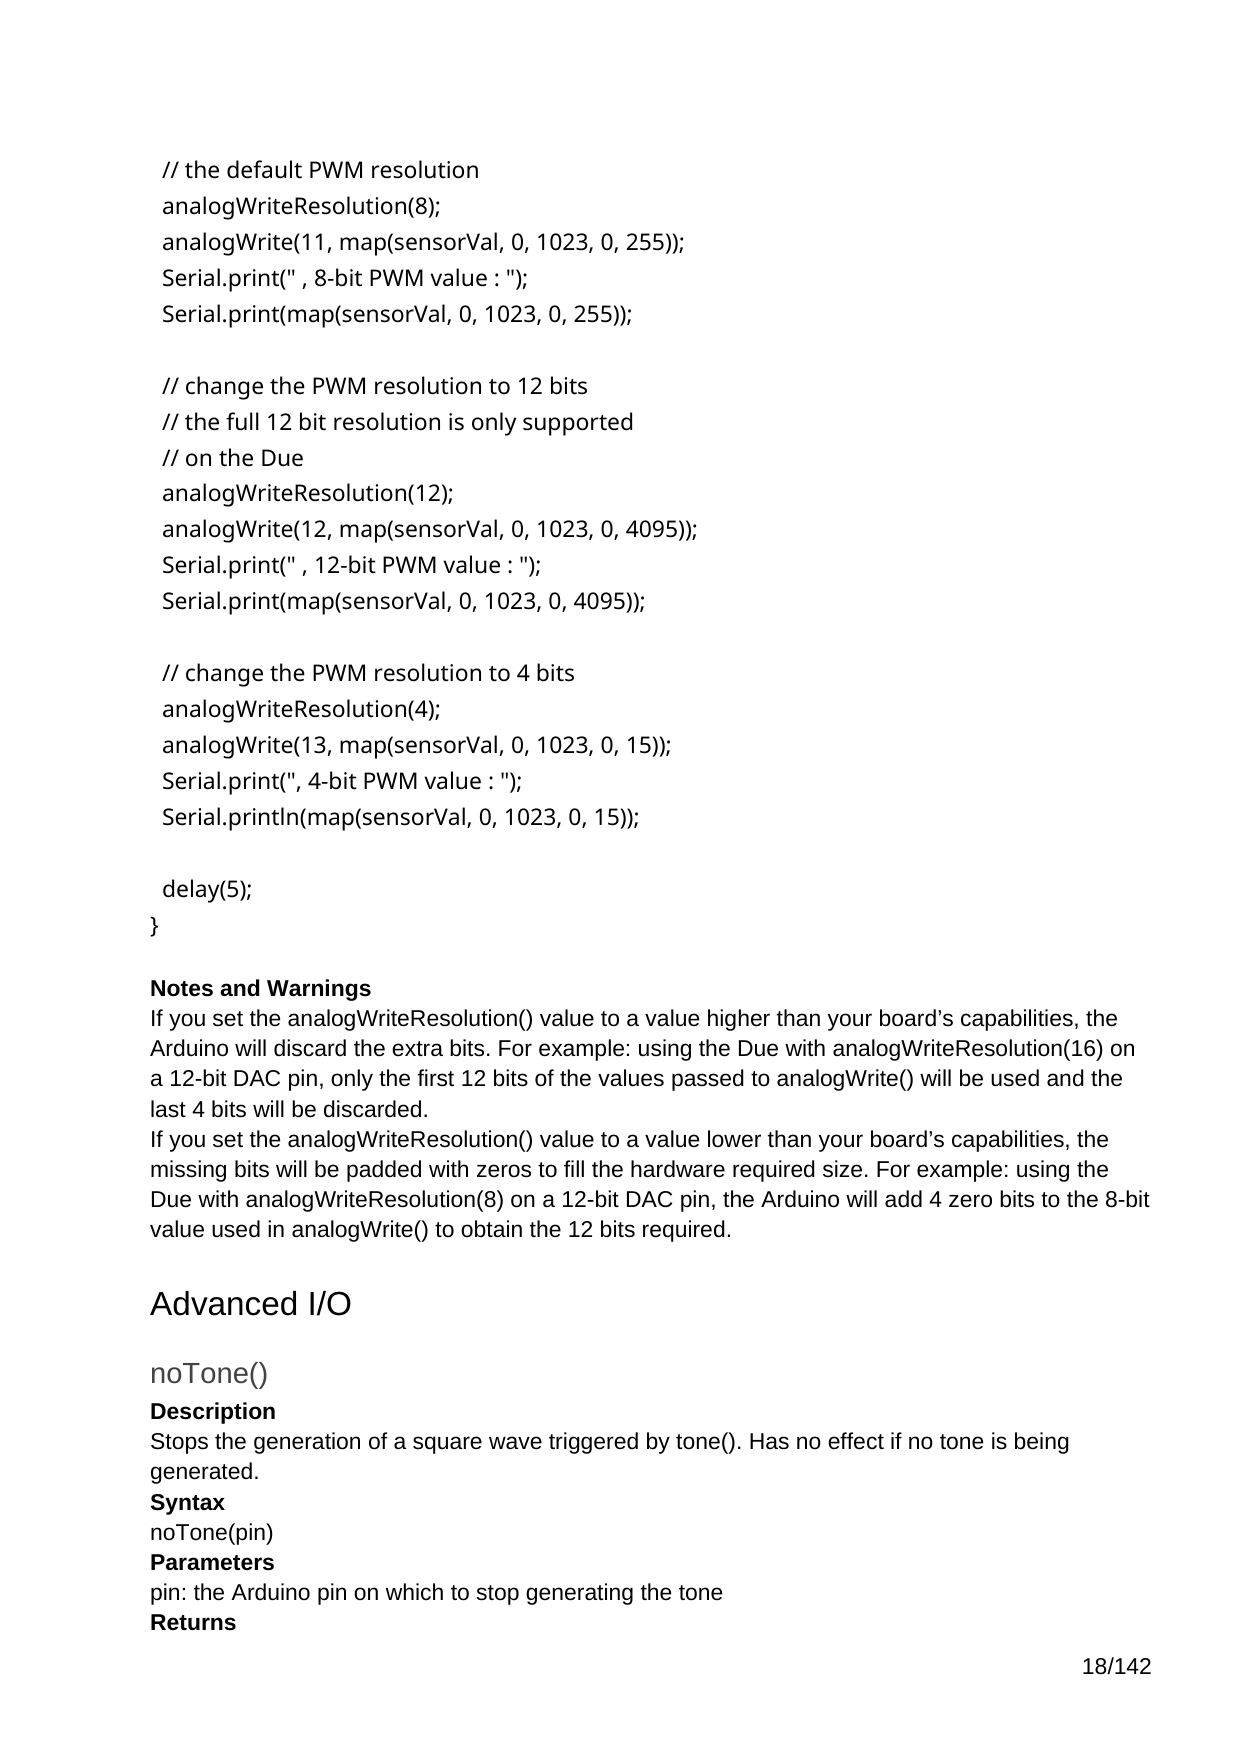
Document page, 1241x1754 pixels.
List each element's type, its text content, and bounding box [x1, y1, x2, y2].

text Serial.println(map(sensorVal, 0, 1023, 0, 15)); [150, 801, 1152, 832]
text // the default PWM resolution [150, 154, 1152, 185]
text noTone(pin) [150, 1519, 1152, 1545]
text analogWrite(13, map(sensorVal, 0, 1023, 0, 15)); [150, 729, 1152, 760]
text Serial.print(map(sensorVal, 0, 1023, 0, 255)); [150, 298, 1152, 329]
text Serial.print(" , 12-bit PWM value : "); [150, 549, 1152, 581]
subtitle Advanced I/O [150, 1284, 1152, 1323]
text Description [150, 1398, 1152, 1424]
text Serial.print(", 4-bit PWM value : "); [150, 765, 1152, 796]
text // the full 12 bit resolution is only supported [150, 406, 1152, 437]
text Syntax [150, 1488, 1152, 1515]
text analogWriteResolution(8); [150, 190, 1152, 221]
text analogWriteResolution(4); [150, 693, 1152, 724]
text Stops the generation of a square wave triggered by tone(). Has no effect if no tone is being generated. [150, 1428, 1152, 1484]
text // change the PWM resolution to 12 bits [150, 369, 1152, 401]
text Returns [150, 1609, 1152, 1636]
subtitle noTone() [150, 1356, 1152, 1389]
text Serial.print(" , 8-bit PWM value : "); [150, 262, 1152, 293]
text } [150, 909, 1152, 940]
text If you set the analogWriteResolution() value to a value higher than your board’s capabilities, the Arduino will discard the extra bits. For example: using the Due with analogWriteResolution(16) on a 12-bit DAC pin, only the first 12 bits of the values passed to analogWrite() will be used and the last 4 bits will be discarded. [150, 1005, 1152, 1122]
text pin: the Arduino pin on which to stop generating the tone [150, 1579, 1152, 1605]
text analogWriteResolution(12); [150, 477, 1152, 509]
text // change the PWM resolution to 4 bits [150, 657, 1152, 688]
text If you set the analogWriteResolution() value to a value lower than your board’s capabilities, the missing bits will be padded with zeros to fill the hardware required size. For example: using the Due with analogWriteResolution(8) on a 12-bit DAC pin, the Arduino will add 4 zero bits to the 8-bit value used in analogWrite() to obtain the 12 bits required. [150, 1126, 1152, 1243]
text Serial.print(map(sensorVal, 0, 1023, 0, 4095)); [150, 585, 1152, 616]
text analogWrite(11, map(sensorVal, 0, 1023, 0, 255)); [150, 226, 1152, 257]
text // on the Due [150, 441, 1152, 473]
text analogWrite(12, map(sensorVal, 0, 1023, 0, 4095)); [150, 513, 1152, 544]
text delay(5); [150, 873, 1152, 904]
text Notes and Warnings [150, 975, 1152, 1001]
text Parameters [150, 1549, 1152, 1575]
